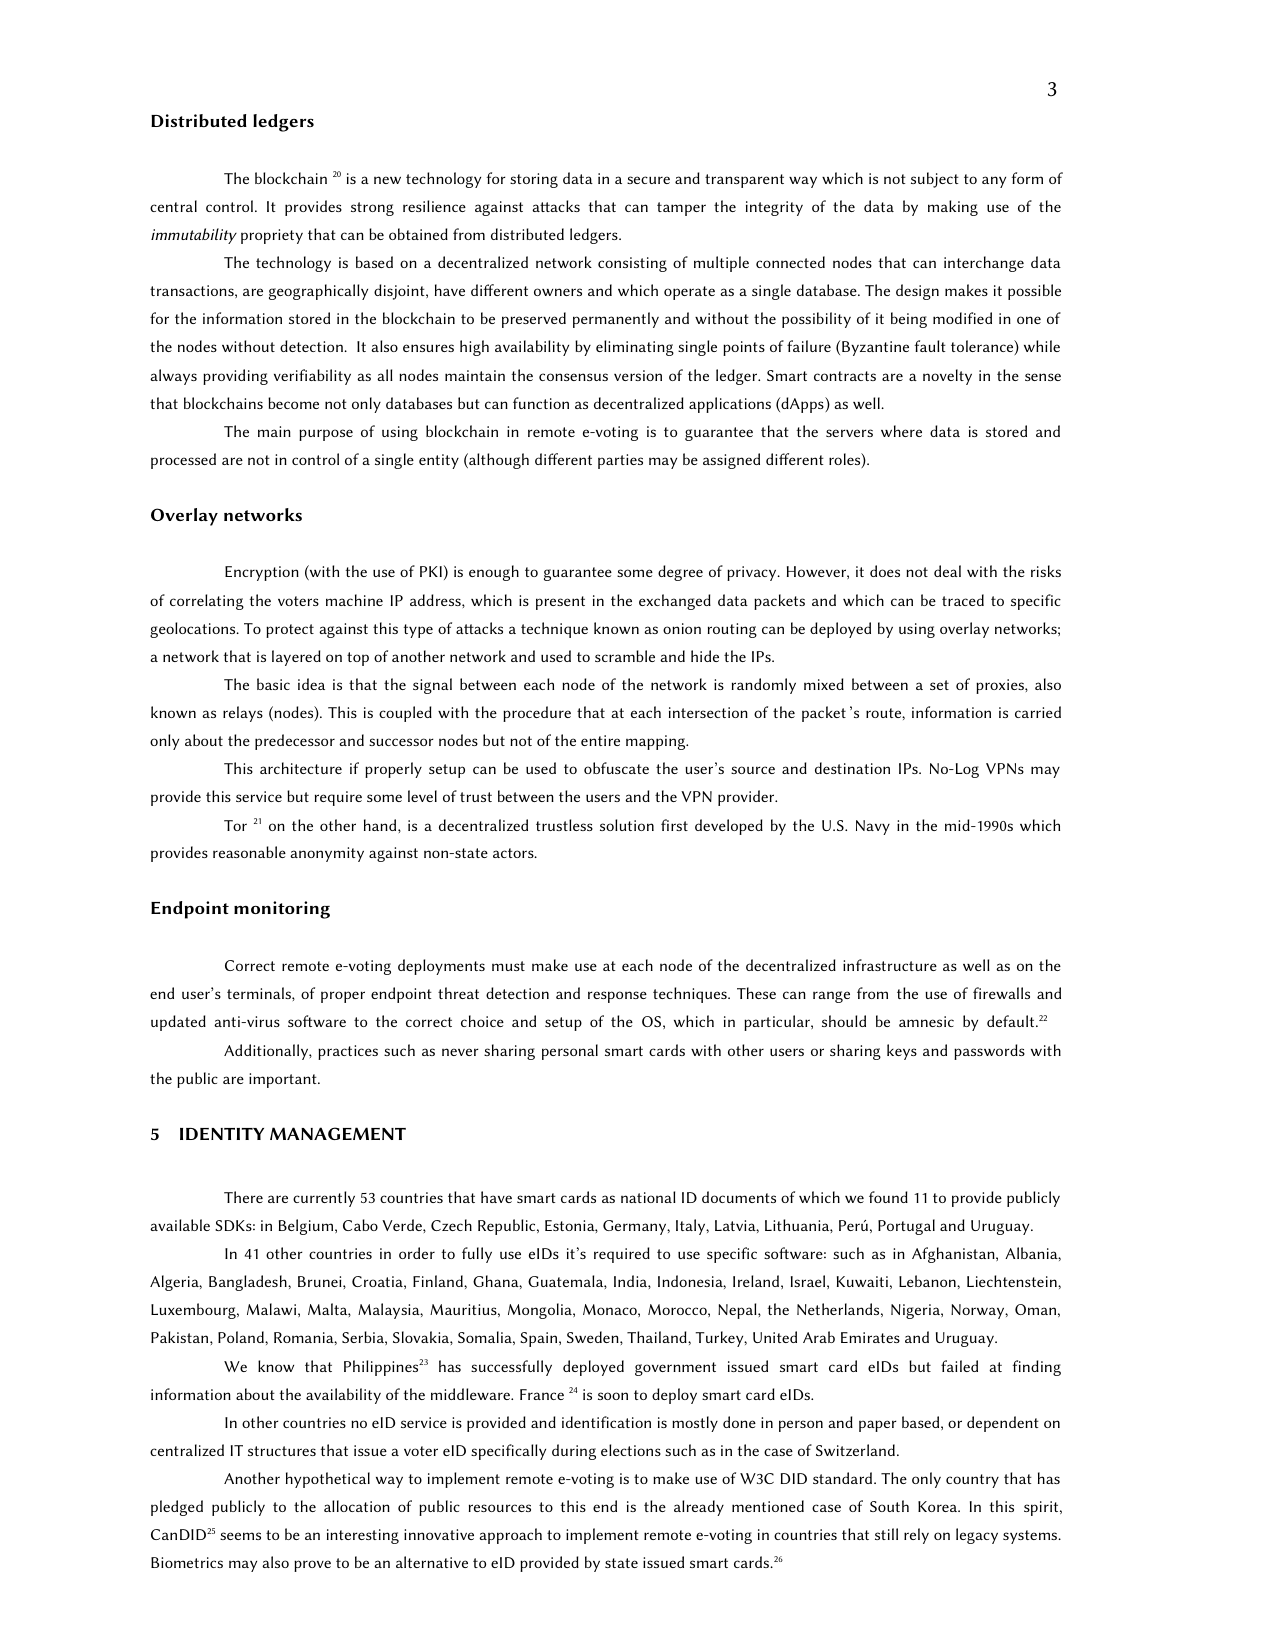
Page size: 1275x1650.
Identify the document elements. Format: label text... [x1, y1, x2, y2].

text The main purpose of using blockchain in remote e-voting is to guarantee that the servers where data is stored and processed are not in control of a single entity (although different parties may be assigned different roles). [150, 413, 1062, 469]
text Another hypothetical way to implement remote e-voting is to make use of W3C DID standard. The only country that has pledged publicly to the allocation of public resources to this end is the already mentioned case of South Korea. In this spirit, CanDID25 seems to be an interesting innovative approach to implement remote e-voting in countries that still rely on legacy systems. [150, 1461, 1062, 1545]
text The technology is based on a decentralized network consisting of multiple connected nodes that can interchange data transactions, are geographically disjoint, have different owners and which operate as a single database. The design makes it possible for the information stored in the blockchain to be preserved permanently and without the possibility of it being modified in one of the nodes without detection. It also ensures high availability by eliminating single points of failure (Byzantine fault tolerance) while always providing verifiability as all nodes maintain the consensus version of the ledger. Smart contracts are a novelty in the sense that blockchains become not only databases but can function as decentralized applications (dApps) as well. [150, 244, 1062, 413]
list 5 Identity management [150, 1121, 1062, 1145]
text Endpoint monitoring [150, 891, 1062, 919]
text Encryption (with the use of PKI) is enough to guarantee some degree of privacy. However, it does not deal with the risks of correlating the voters machine IP address, which is present in the exchanged data packets and which can be traced to specific geolocations. To protect against this type of attacks a technique known as onion routing can be deployed by using overlay networks; a network that is layered on top of another network and used to scramble and hide the IPs. [150, 554, 1062, 666]
text Biometrics may also prove to be an alternative to eID provided by state issued smart cards.26 [150, 1545, 1062, 1573]
text The basic idea is that the signal between each node of the network is randomly mixed between a set of proxies, also known as relays (nodes). This is coupled with the procedure that at each intersection of the packet’s route, information is carried only about the predecessor and successor nodes but not of the entire mapping. [150, 666, 1062, 751]
text Correct remote e-voting deployments must make use at each node of the decentralized infrastructure as well as on the end user’s terminals, of proper endpoint threat detection and response techniques. These can range from the use of firewalls and updated anti-virus software to the correct choice and setup of the OS, which in particular, should be amnesic by default.22 Additionally, practices such as never sharing personal smart cards with other users or sharing keys and passwords with the public are important. [150, 947, 1062, 1088]
text We know that Philippines23 has successfully deployed government issued smart card eIDs but failed at finding information about the availability of the middleware. France 24 is soon to deploy smart card eIDs. [150, 1348, 1062, 1404]
text Distributed ledgers [150, 104, 1062, 132]
text The blockchain 20 is a new technology for storing data in a secure and transparent way which is not subject to any form of central control. It provides strong resilience against attacks that can tamper the integrity of the data by making use of the immutability propriety that can be obtained from distributed ledgers. [150, 160, 1062, 244]
text Tor 21 on the other hand, is a decentralized trustless solution first developed by the U.S. Navy in the mid-1990s which provides reasonable anonymity against non-state actors. [150, 807, 1062, 863]
text This architecture if properly setup can be used to obfuscate the user’s source and destination IPs. No-Log VPNs may provide this service but require some level of trust between the users and the VPN provider. [150, 751, 1062, 807]
text Overlay networks [150, 497, 1062, 526]
text In other countries no eID service is provided and identification is mostly done in person and paper based, or dependent on centralized IT structures that issue a voter eID specifically during elections such as in the case of Switzerland. [150, 1404, 1062, 1461]
text In 41 other countries in order to fully use eIDs it’s required to use specific software: such as in Afghanistan, Albania, Algeria, Bangladesh, Brunei, Croatia, Finland, Ghana, Guatemala, India, Indonesia, Ireland, Israel, Kuwaiti, Lebanon, Liechtenstein, Luxembourg, Malawi, Malta, Malaysia, Mauritius, Mongolia, Monaco, Morocco, Nepal, the Netherlands, Nigeria, Norway, Oman, Pakistan, Poland, Romania, Serbia, Slovakia, Somalia, Spain, Sweden, Thailand, Turkey, United Arab Emirates and Uruguay. [150, 1236, 1062, 1348]
text There are currently 53 countries that have smart cards as national ID documents of which we found 11 to provide publicly available SDKs: in Belgium, Cabo Verde, Czech Republic, Estonia, Germany, Italy, Latvia, Lithuania, Perú, Portugal and Uruguay. [150, 1179, 1062, 1236]
